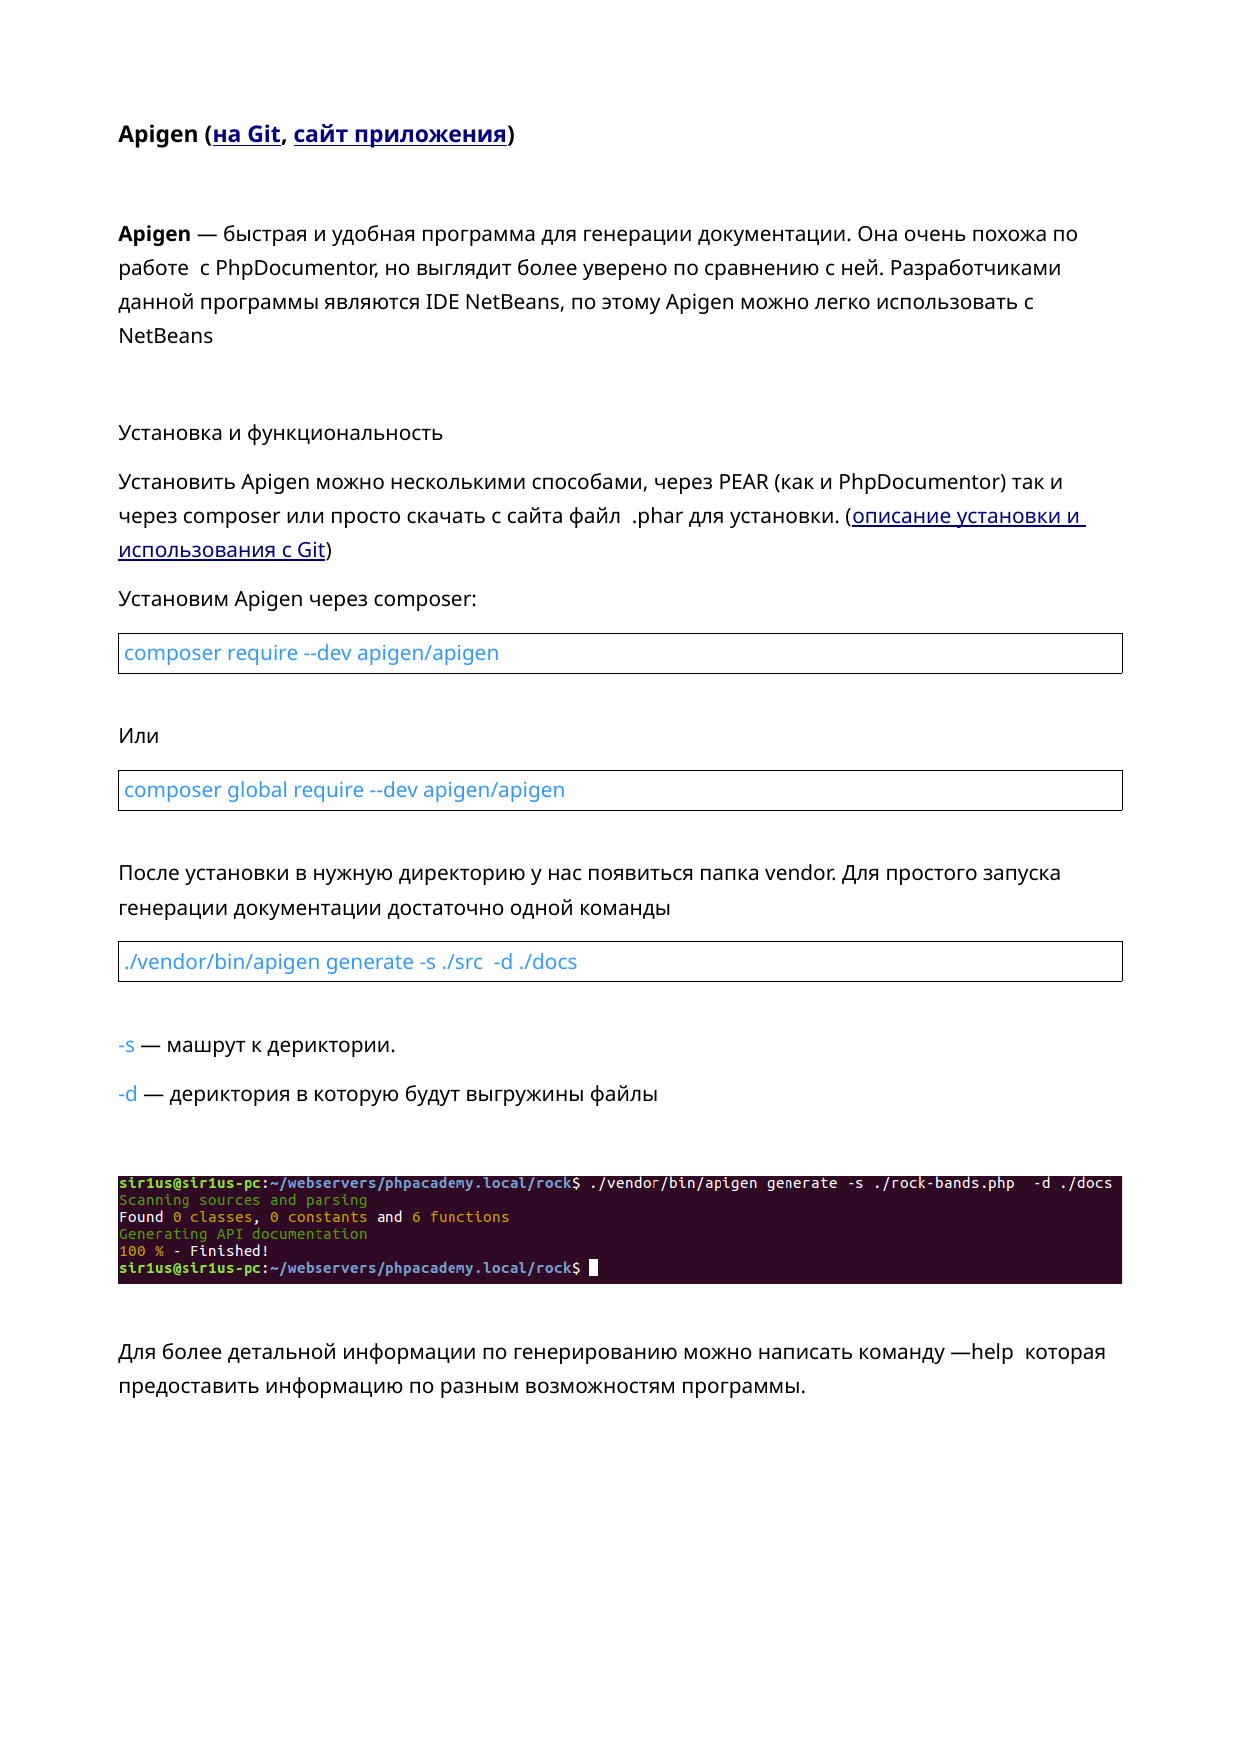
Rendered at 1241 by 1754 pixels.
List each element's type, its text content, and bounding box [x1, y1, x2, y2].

table_header ./vendor/bin/apigen generate -s ./src -d ./docs [119, 942, 1122, 981]
text Установим Apigen через composer: [118, 584, 1122, 612]
table_header composer global require --dev apigen/apigen [119, 771, 1122, 810]
text Apigen — быстрая и удобная программа для генерации документации. Она очень похожа по работе с PhpDocumentor, но выглядит более уверено по сравнению с ней. Разработчиками данной программы являются IDE NetBeans, по этому Apigen можно легко использовать с NetBeans [118, 219, 1122, 349]
text После установки в нужную директорию у нас появиться папка vendor. Для простого запуска генерации документации достаточно одной команды [118, 858, 1122, 921]
text Apigen (на Git, сайт приложения) [118, 118, 1122, 149]
table_header composer require --dev apigen/apigen [119, 634, 1122, 672]
text -d — дериктория в которую будут выгружины файлы [118, 1079, 1122, 1107]
text Или [118, 721, 1122, 749]
text Установить Apigen можно несколькими способами, через PEAR (как и PhpDocumentor) так и через composer или просто скачать с сайта файл .phar для установки. (описание установки и использования с Git) [118, 467, 1122, 563]
picture [118, 1176, 1123, 1284]
text Установка и функциональность [118, 418, 1122, 447]
text Для более детальной информации по генерированию можно написать команду —help которая предоставить информацию по разным возможностям программы. [118, 1337, 1122, 1400]
text -s — машрут к дериктории. [118, 1030, 1122, 1058]
